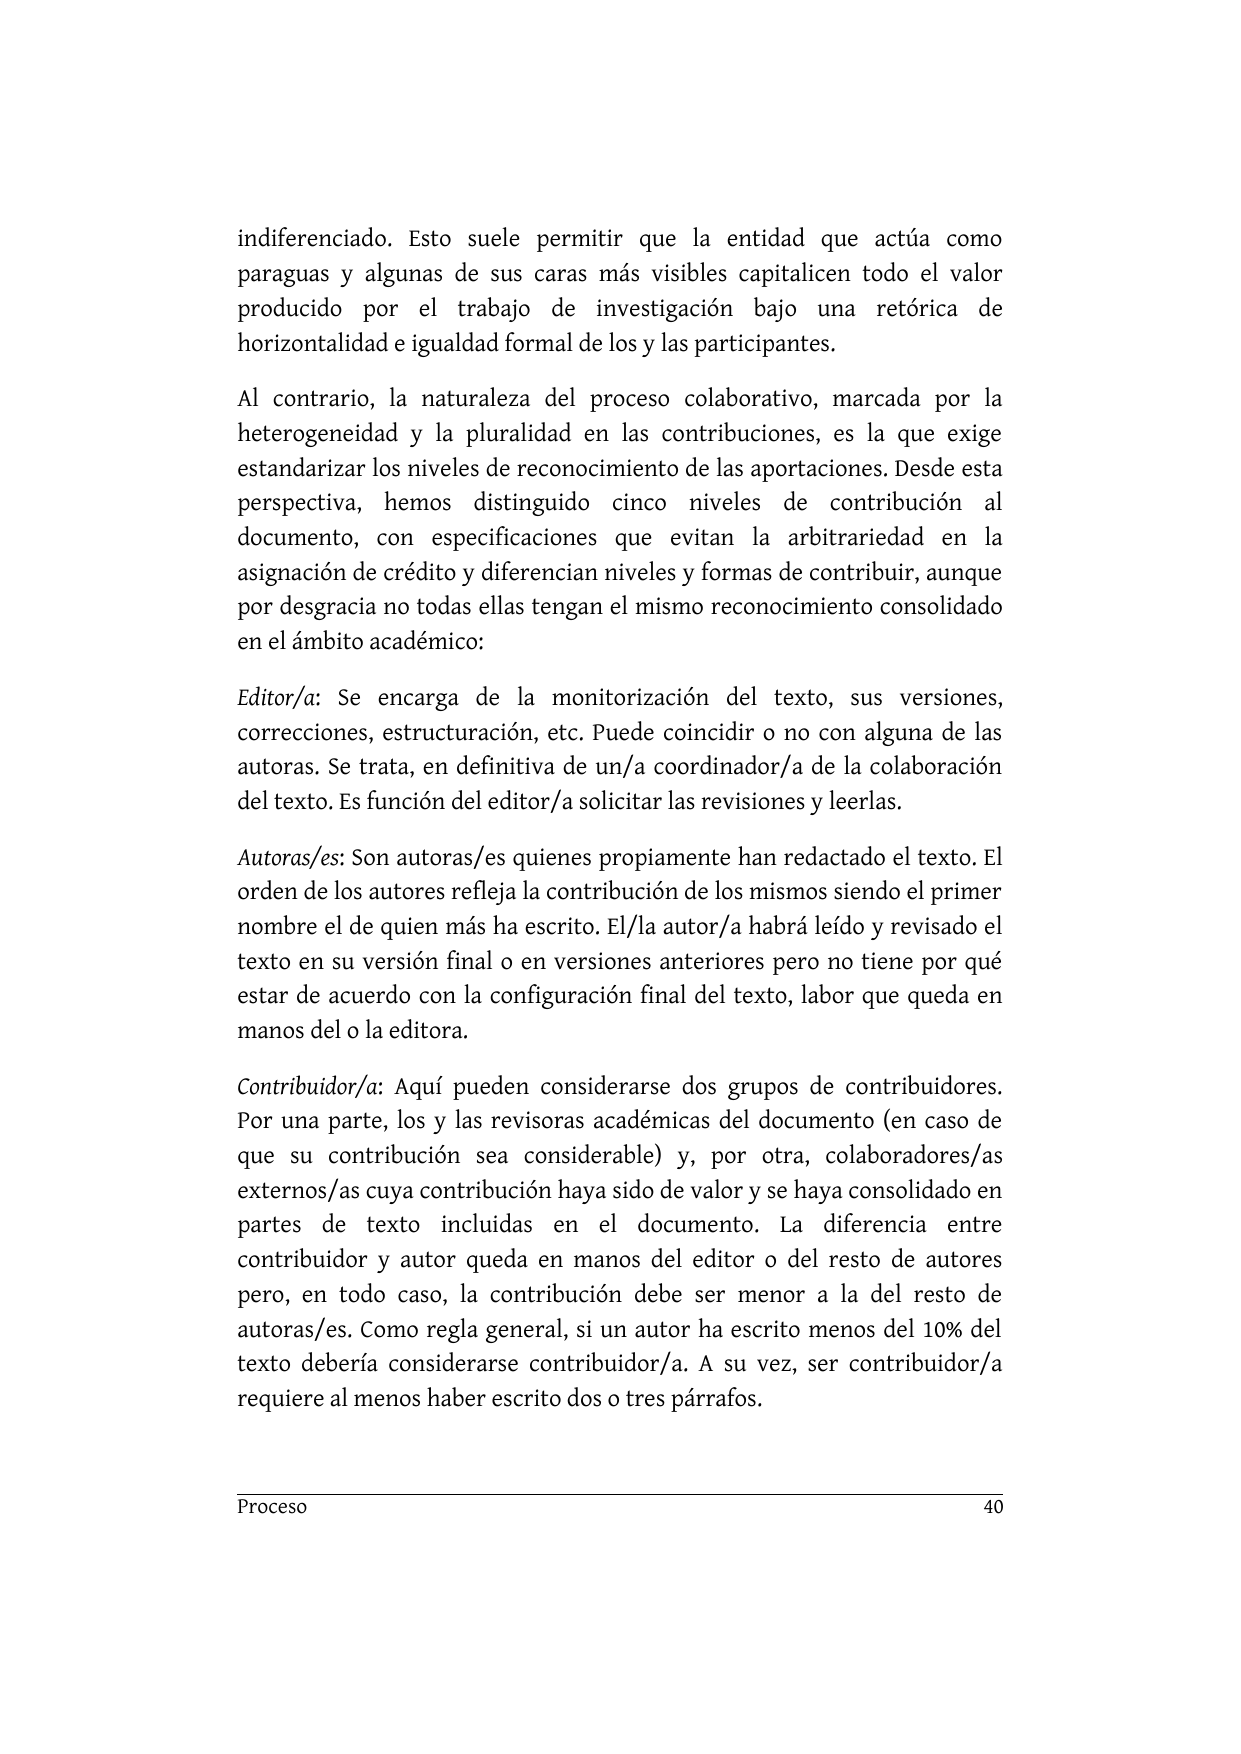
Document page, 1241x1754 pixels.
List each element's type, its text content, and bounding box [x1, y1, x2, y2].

text Editor/a: Se encarga de la monitorización del texto, sus versiones, correcciones, estructuración, etc. Puede coincidir o no con alguna de las autoras. Se trata, en definitiva de un/a coordinador/a de la colaboración del texto. Es función del editor/a solicitar las revisiones y leerlas. [237, 683, 1003, 816]
text Al contrario, la naturaleza del proceso colaborativo, marcada por la heterogeneidad y la pluralidad en las contribuciones, es la que exige estandarizar los niveles de reconocimiento de las aportaciones. Desde esta perspectiva, hemos distinguido cinco niveles de contribución al documento, con especificaciones que evitan la arbitrariedad en la asignación de crédito y diferencian niveles y formas de contribuir, aunque por desgracia no todas ellas tengan el mismo reconocimiento consolidado en el ámbito académico: [237, 385, 1003, 657]
text Autoras/es: Son autoras/es quienes propiamente han redactado el texto. El orden de los autores refleja la contribución de los mismos siendo el primer nombre el de quien más ha escrito. El/la autor/a habrá leído y revisado el texto en su versión final o en versiones anteriores pero no tiene por qué estar de acuerdo con la configuración final del texto, labor que queda en manos del o la editora. [237, 843, 1003, 1046]
text indiferenciado. Esto suele permitir que la entidad que actúa como paraguas y algunas de sus caras más visibles capitalicen todo el valor producido por el trabajo de investigación bajo una retórica de horizontalidad e igualdad formal de los y las participantes. [237, 225, 1003, 358]
text Contribuidor/a: Aquí pueden considerarse dos grupos de contribuidores. Por una parte, los y las revisoras académicas del documento (en caso de que su contribución sea considerable) y, por otra, colaboradores/as externos/as cuya contribución haya sido de valor y se haya consolidado en partes de texto incluidas en el documento. La diferencia entre contribuidor y autor queda en manos del editor o del resto de autores pero, en todo caso, la contribución debe ser menor a la del resto de autoras/es. Como regla general, si un autor ha escrito menos del 10% del texto debería considerarse contribuidor/a. A su vez, ser contribuidor/a requiere al menos haber escrito dos o tres párrafos. [237, 1072, 1003, 1413]
